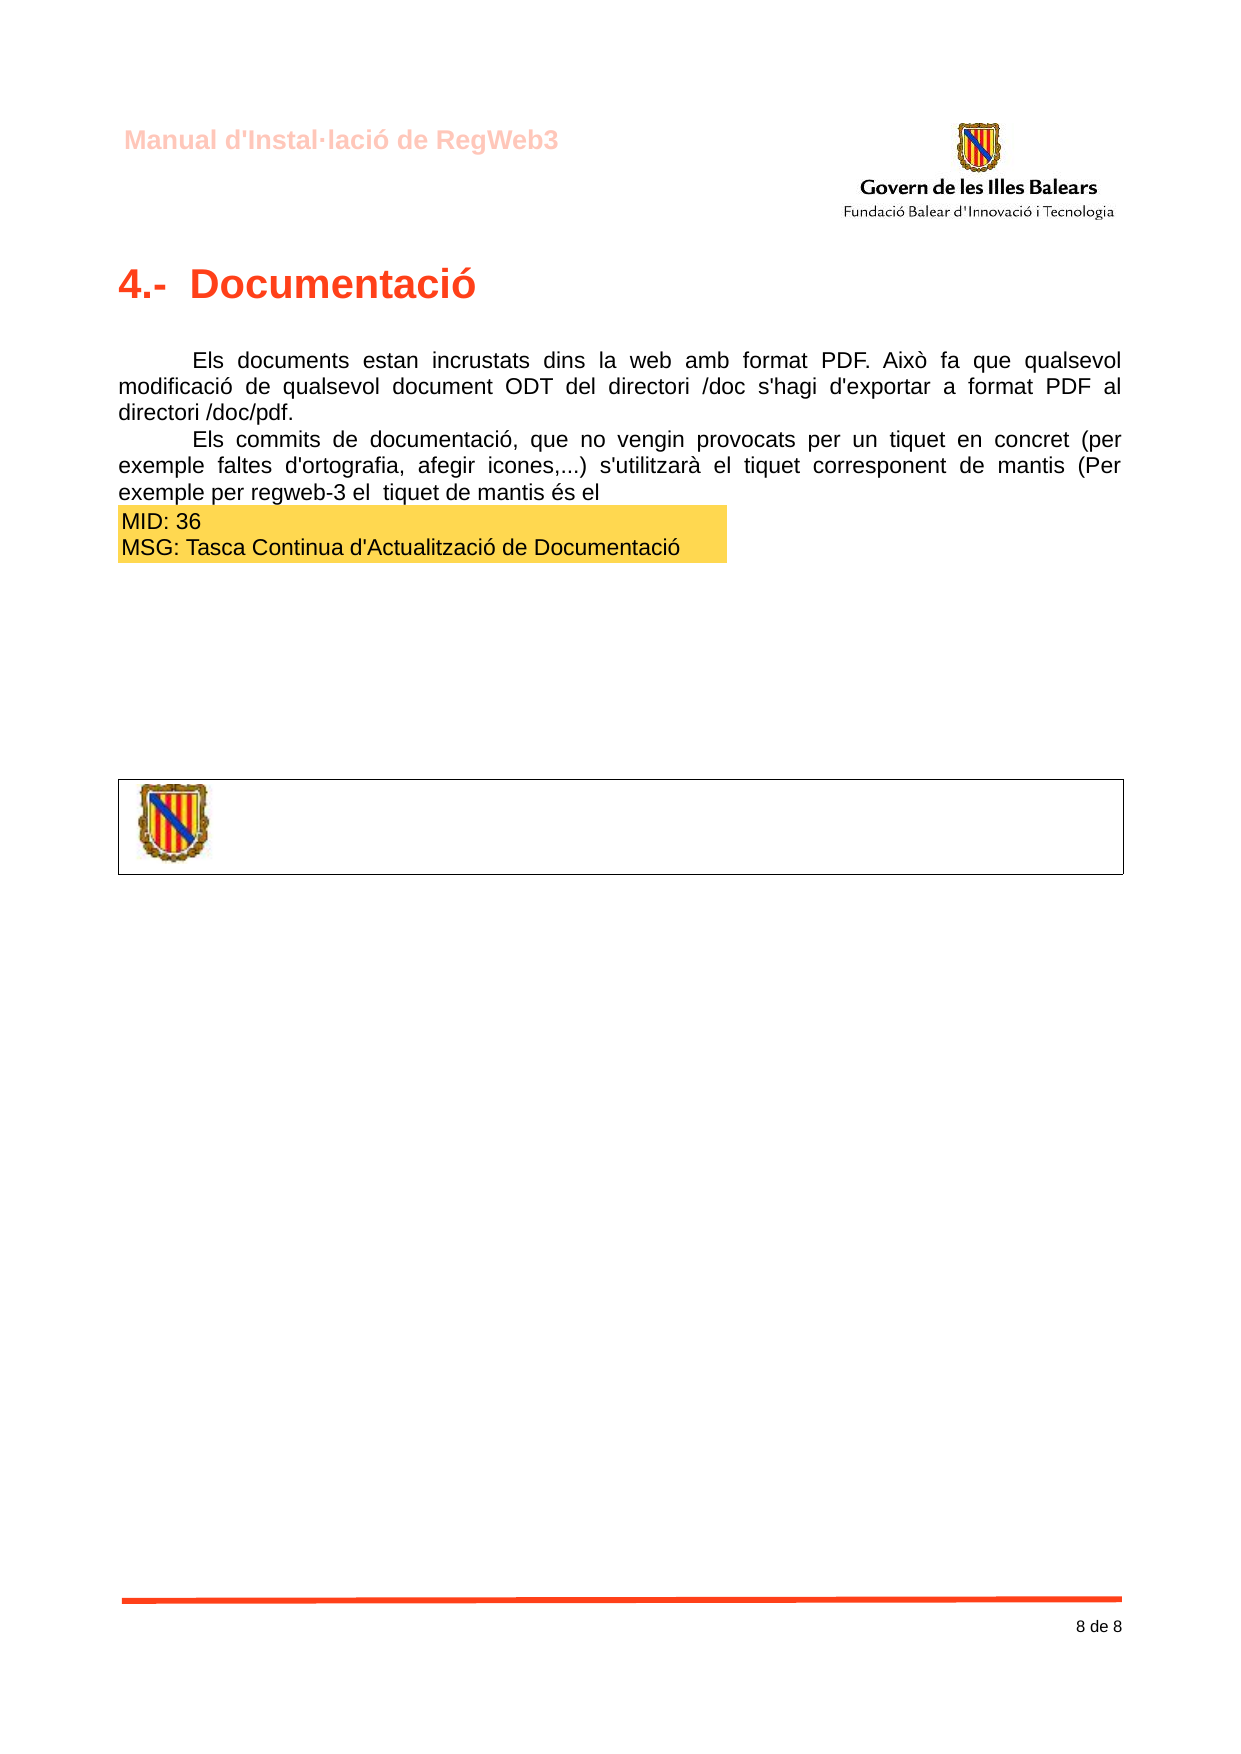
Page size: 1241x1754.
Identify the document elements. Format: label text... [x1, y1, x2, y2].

text Els commits de documentació, que no vengin provocats per un tiquet en concret (per exemple faltes d'ortografia, afegir icones,...) s'utilitzarà el tiquet corresponent de mantis (Per exemple per regweb-3 el tiquet de mantis és el [118, 426, 1122, 505]
subtitle Documentació [118, 260, 1122, 308]
picture [840, 123, 1117, 220]
table_header MID: 36 MSG: Tasca Continua d'Actualització de Documentació [118, 505, 727, 563]
text Els documents estan incrustats dins la web amb format PDF. Això fa que qualsevol modificació de qualsevol document ODT del directori /doc s'hagi d'exportar a format PDF al directori /doc/pdf. [118, 347, 1122, 426]
table_header [225, 780, 1123, 874]
table_header [119, 780, 225, 874]
picture [134, 784, 214, 864]
